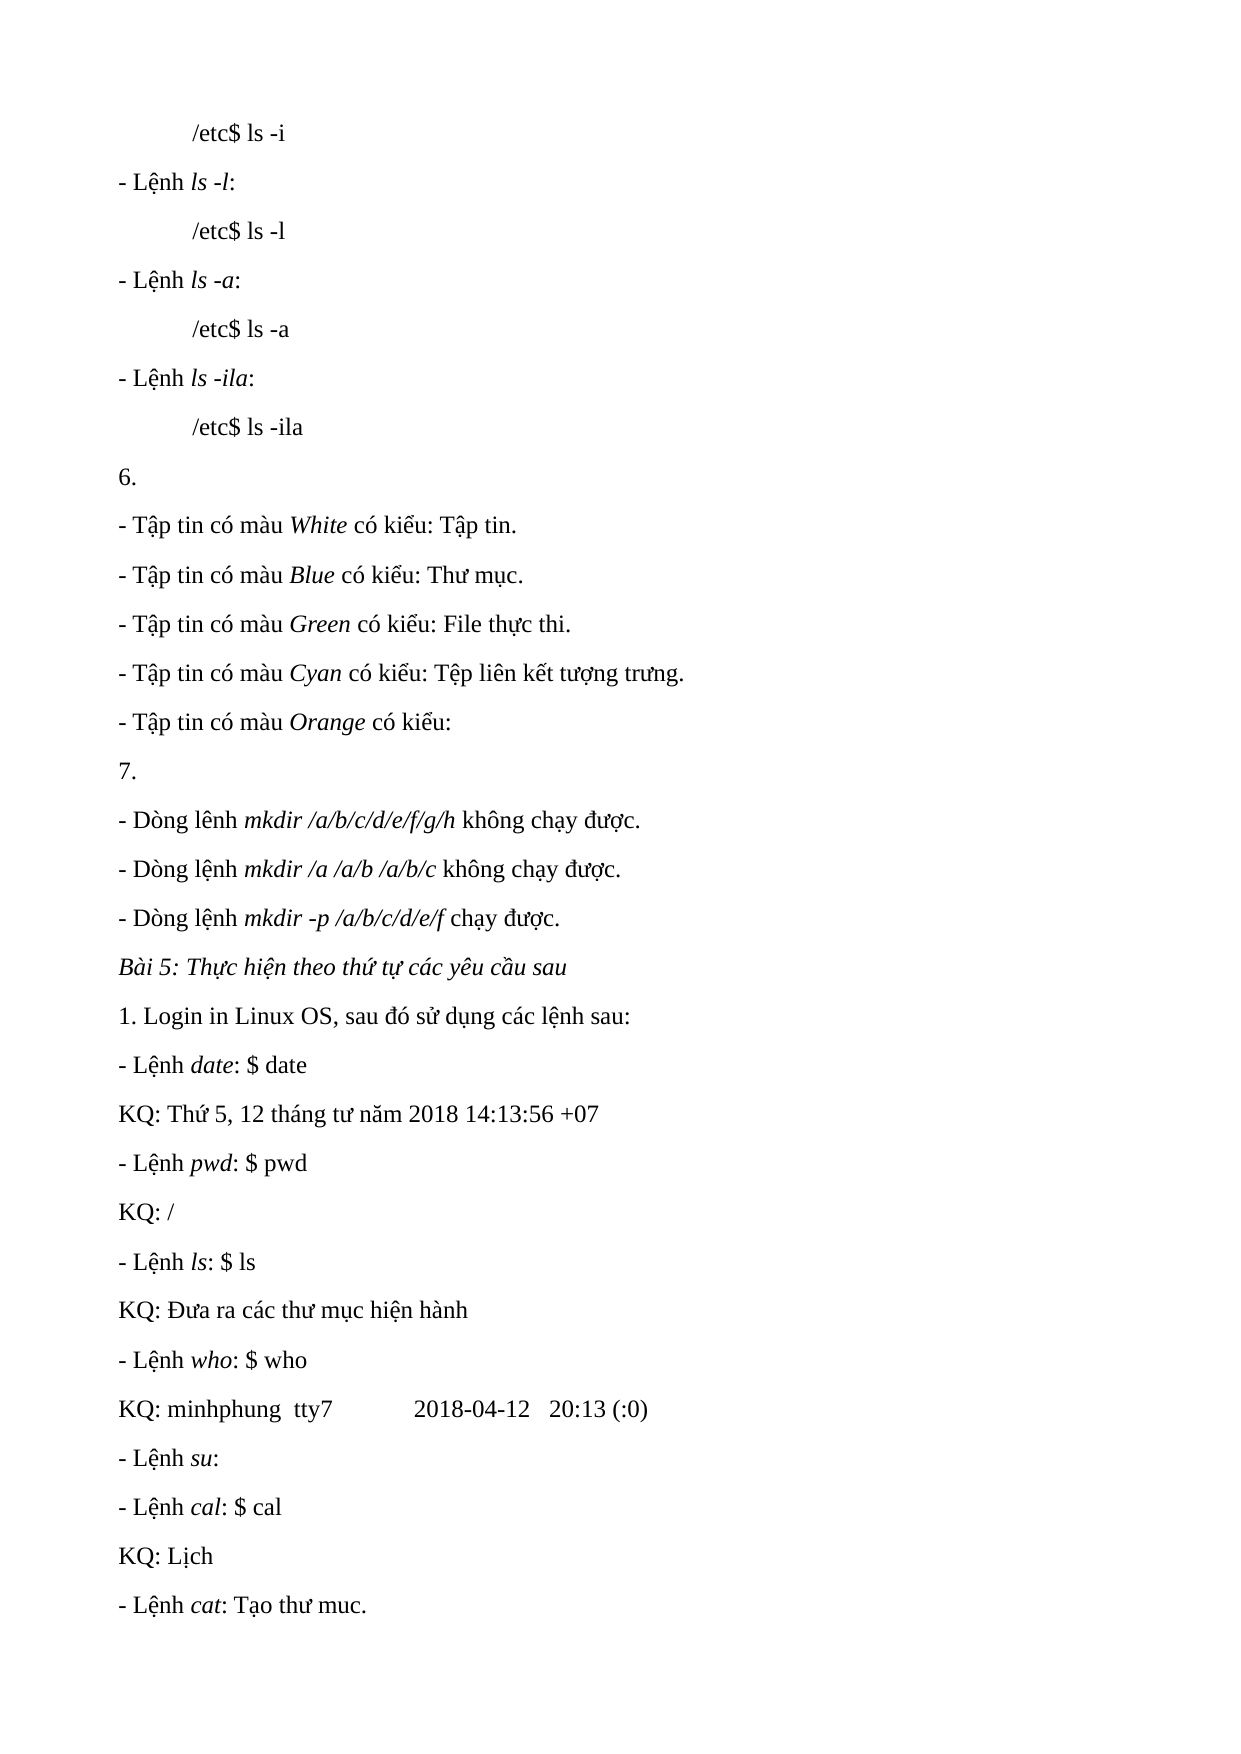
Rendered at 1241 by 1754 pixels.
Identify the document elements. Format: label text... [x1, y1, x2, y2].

text - Lệnh date: $ date [118, 1050, 1122, 1079]
text /etc$ ls -i [118, 118, 1122, 147]
text - Lệnh ls: $ ls [118, 1247, 1122, 1275]
text - Dòng lênh mkdir /a/b/c/d/e/f/g/h không chạy được. [118, 805, 1122, 834]
text - Lệnh cal: $ cal [118, 1492, 1122, 1521]
text /etc$ ls -l [118, 216, 1122, 245]
text - Tập tin có màu Green có kiểu: File thực thi. [118, 609, 1122, 637]
text - Lệnh who: $ who [118, 1345, 1122, 1373]
text KQ: / [118, 1197, 1122, 1226]
text - Dòng lệnh mkdir /a /a/b /a/b/c không chạy được. [118, 854, 1122, 883]
text 6. [118, 462, 1122, 490]
text - Lệnh su: [118, 1443, 1122, 1472]
text KQ: minhphung tty7 2018-04-12 20:13 (:0) [118, 1394, 1122, 1422]
text Bài 5: Thực hiện theo thứ tự các yêu cầu sau [118, 952, 1122, 981]
text /etc$ ls -ila [118, 412, 1122, 441]
text - Lệnh cat: Tạo thư muc. [118, 1590, 1122, 1619]
text - Tập tin có màu Blue có kiểu: Thư mục. [118, 560, 1122, 588]
text /etc$ ls -a [118, 314, 1122, 343]
text KQ: Đưa ra các thư mục hiện hành [118, 1296, 1122, 1324]
text 7. [118, 756, 1122, 785]
text KQ: Lịch [118, 1541, 1122, 1570]
text - Lệnh pwd: $ pwd [118, 1148, 1122, 1177]
text KQ: Thứ 5, 12 tháng tư năm 2018 14:13:56 +07 [118, 1099, 1122, 1128]
text - Tập tin có màu Orange có kiểu: [118, 707, 1122, 736]
text 1. Login in Linux OS, sau đó sử dụng các lệnh sau: [118, 1001, 1122, 1030]
text - Tập tin có màu White có kiểu: Tập tin. [118, 511, 1122, 539]
text - Lệnh ls -a: [118, 265, 1122, 294]
text - Lệnh ls -ila: [118, 363, 1122, 392]
text - Dòng lệnh mkdir -p /a/b/c/d/e/f chạy được. [118, 903, 1122, 932]
text - Lệnh ls -l: [118, 167, 1122, 196]
text - Tập tin có màu Cyan có kiểu: Tệp liên kết tượng trưng. [118, 658, 1122, 687]
